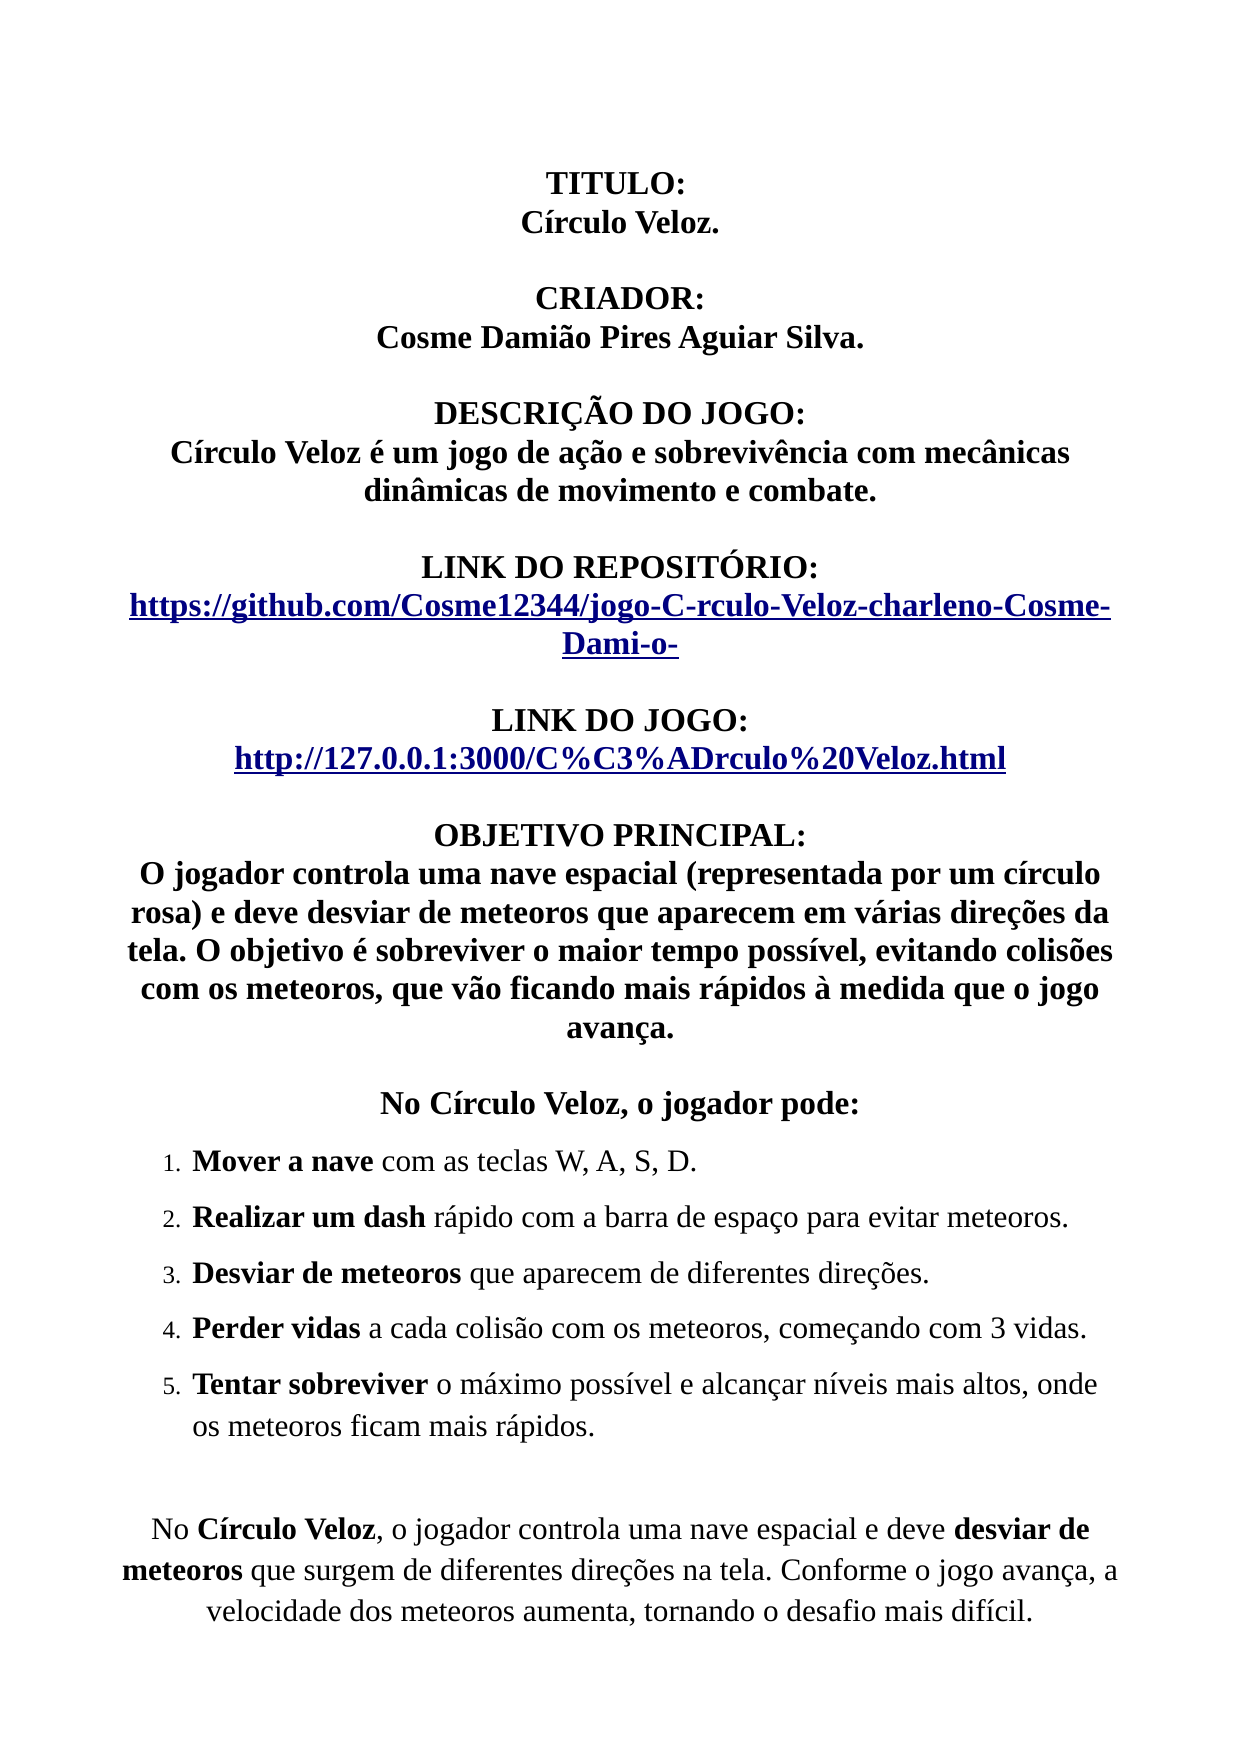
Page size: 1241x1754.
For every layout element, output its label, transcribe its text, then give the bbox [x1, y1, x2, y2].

text Círculo Veloz. [118, 202, 1122, 240]
text LINK DO REPOSITÓRIO: [118, 547, 1122, 585]
text No Círculo Veloz, o jogador pode: [118, 1083, 1122, 1122]
list Realizar um dash rápido com a barra de espaço para evitar meteoros. [162, 1198, 1122, 1234]
text OBJETIVO PRINCIPAL: [118, 815, 1122, 853]
list Mover a nave com as teclas W, A, S, D. [162, 1142, 1122, 1178]
list Tentar sobreviver o máximo possível e alcançar níveis mais altos, onde os meteoros ficam mais rápidos. [162, 1366, 1122, 1443]
text LINK DO JOGO: [118, 700, 1122, 738]
text Cosme Damião Pires Aguiar Silva. [118, 317, 1122, 355]
text CRIADOR: [118, 278, 1122, 317]
text https://github.com/Cosme12344/jogo-C-rculo-Veloz-charleno-Cosme-Dami-o- [118, 585, 1122, 662]
list Desviar de meteoros que aparecem de diferentes direções. [162, 1254, 1122, 1290]
text No Círculo Veloz, o jogador controla uma nave espacial e deve desviar de meteoros que surgem de diferentes direções na tela. Conforme o jogo avança, a velocidade dos meteoros aumenta, tornando o desafio mais difícil. [118, 1510, 1122, 1629]
text Círculo Veloz é um jogo de ação e sobrevivência com mecânicas dinâmicas de movimento e combate. [118, 432, 1122, 508]
text http://127.0.0.1:3000/C%C3%ADrculo%20Veloz.html [118, 738, 1122, 777]
text O jogador controla uma nave espacial (representada por um círculo rosa) e deve desviar de meteoros que aparecem em várias direções da tela. O objetivo é sobreviver o maior tempo possível, evitando colisões com os meteoros, que vão ficando mais rápidos à medida que o jogo avança. [118, 853, 1122, 1045]
text TITULO: [118, 163, 1122, 202]
list Perder vidas a cada colisão com os meteoros, começando com 3 vidas. [162, 1310, 1122, 1346]
text DESCRIÇÃO DO JOGO: [118, 393, 1122, 432]
